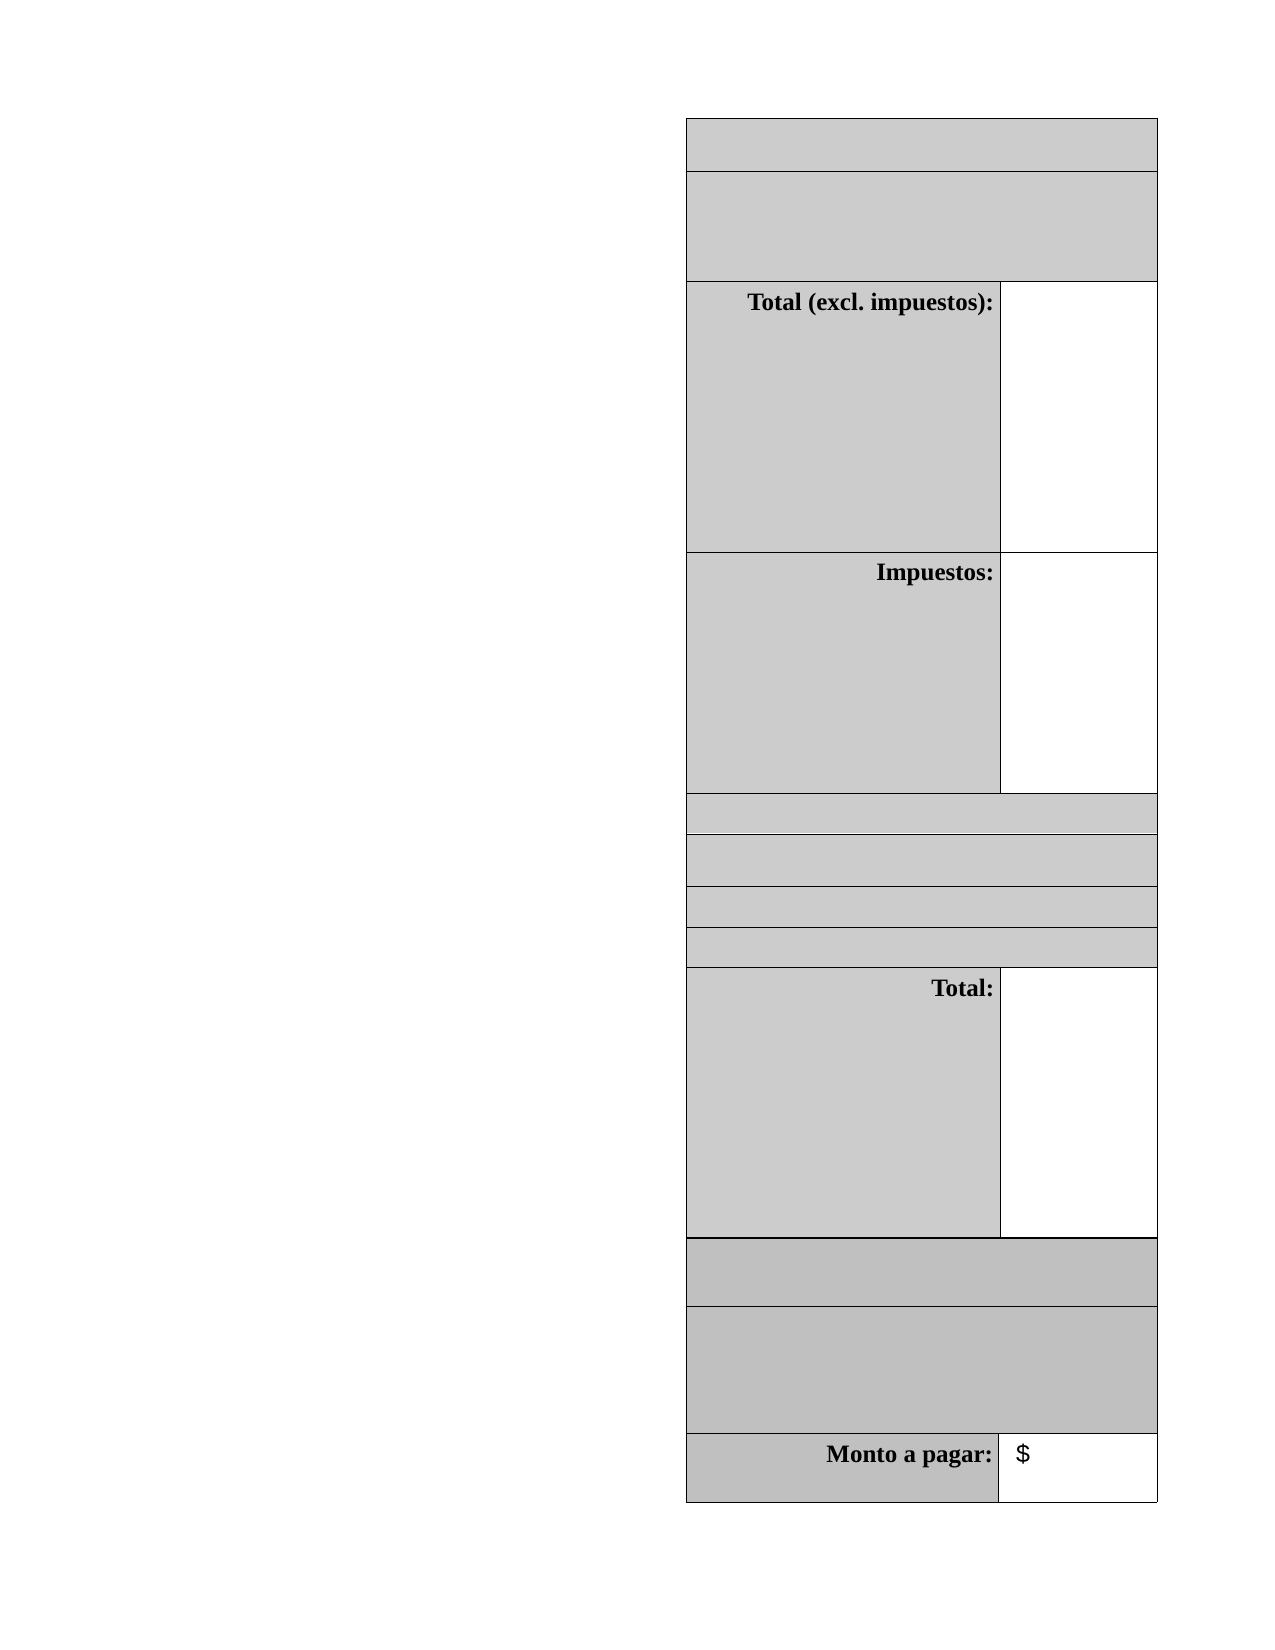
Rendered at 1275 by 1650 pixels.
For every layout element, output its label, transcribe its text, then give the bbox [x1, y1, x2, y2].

table_cell Total (excl. impuestos): [687, 282, 1000, 552]
table_cell <formatLang(invoice['invoice'].total_amount,invoice['invoice'].party.lang, currency=invoice['invoice'].currency)> [1001, 968, 1157, 1237]
table_cell <when test="invoice['invoice'].amount_to_pay_today > 0"> [687, 1307, 1157, 1433]
table_cell </when> [687, 794, 1157, 833]
table_cell </choose> [687, 928, 1157, 967]
table_header [638, 118, 686, 1237]
table_cell Total: [687, 968, 1000, 1237]
table_cell <formatLang(invoice['invoice'].untaxed_amount, invoice['invoice'].party.lang, currency=invoice['invoice'].currency)> [1001, 282, 1157, 552]
table_cell <otherwise test=""> [687, 835, 1157, 886]
table_cell Impuestos: [687, 553, 1000, 793]
table_cell Monto a pagar: [687, 1434, 998, 1502]
table_header [118, 118, 637, 1237]
table_cell <formatLang(invoice['invoice'].tax_amount, invoice['invoice'].party.lang, currency=invoice['invoice'].currency)> [1001, 553, 1157, 793]
table_cell </otherwise> [687, 887, 1157, 927]
table_header <choose test=""> [687, 119, 1157, 171]
table_cell <when test="invoice['invoice'].party.facturacion == 'a'"> [687, 172, 1157, 281]
table_header <choose test=""> [687, 1239, 1157, 1306]
table_cell $<invoice['invoice'].amount_to_pay_today> [999, 1434, 1157, 1502]
